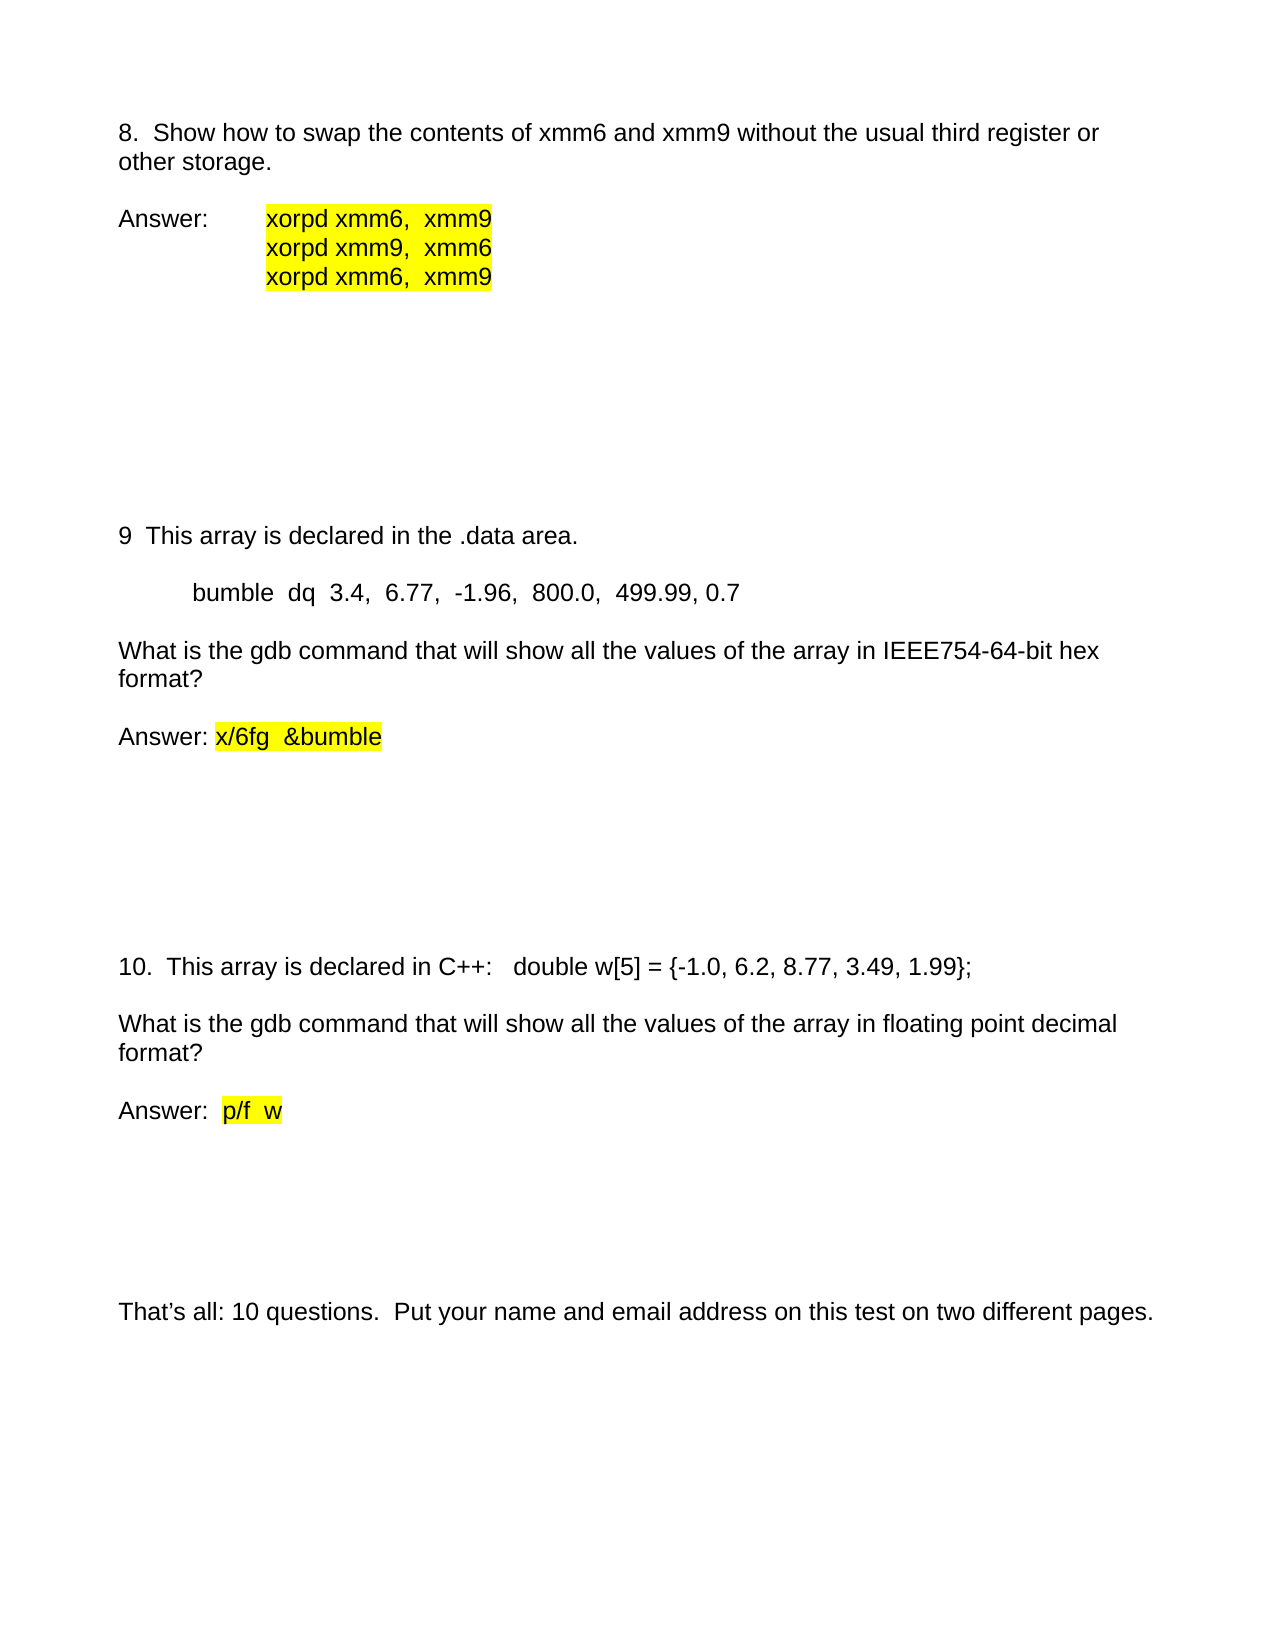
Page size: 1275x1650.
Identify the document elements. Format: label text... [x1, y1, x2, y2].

text xorpd xmm9, xmm6 [118, 233, 1157, 262]
text Answer: p/f w [118, 1096, 1157, 1124]
text What is the gdb command that will show all the values of the array in IEEE754-64-bit hex format? [118, 636, 1157, 693]
text What is the gdb command that will show all the values of the array in floating point decimal format? [118, 1009, 1157, 1067]
text 8. Show how to swap the contents of xmm6 and xmm9 without the usual third register or other storage. [118, 118, 1157, 176]
text bumble dq 3.4, 6.77, -1.96, 800.0, 499.99, 0.7 [118, 578, 1157, 607]
text Answer: x/6fg &bumble [118, 722, 1157, 751]
text That’s all: 10 questions. Put your name and email address on this test on two different pages. [118, 1297, 1157, 1326]
text xorpd xmm6, xmm9 [118, 262, 1157, 291]
text 10. This array is declared in C++: double w[5] = {-1.0, 6.2, 8.77, 3.49, 1.99}; [118, 952, 1157, 981]
text Answer: xorpd xmm6, xmm9 [118, 204, 1157, 233]
text 9 This array is declared in the .data area. [118, 521, 1157, 549]
